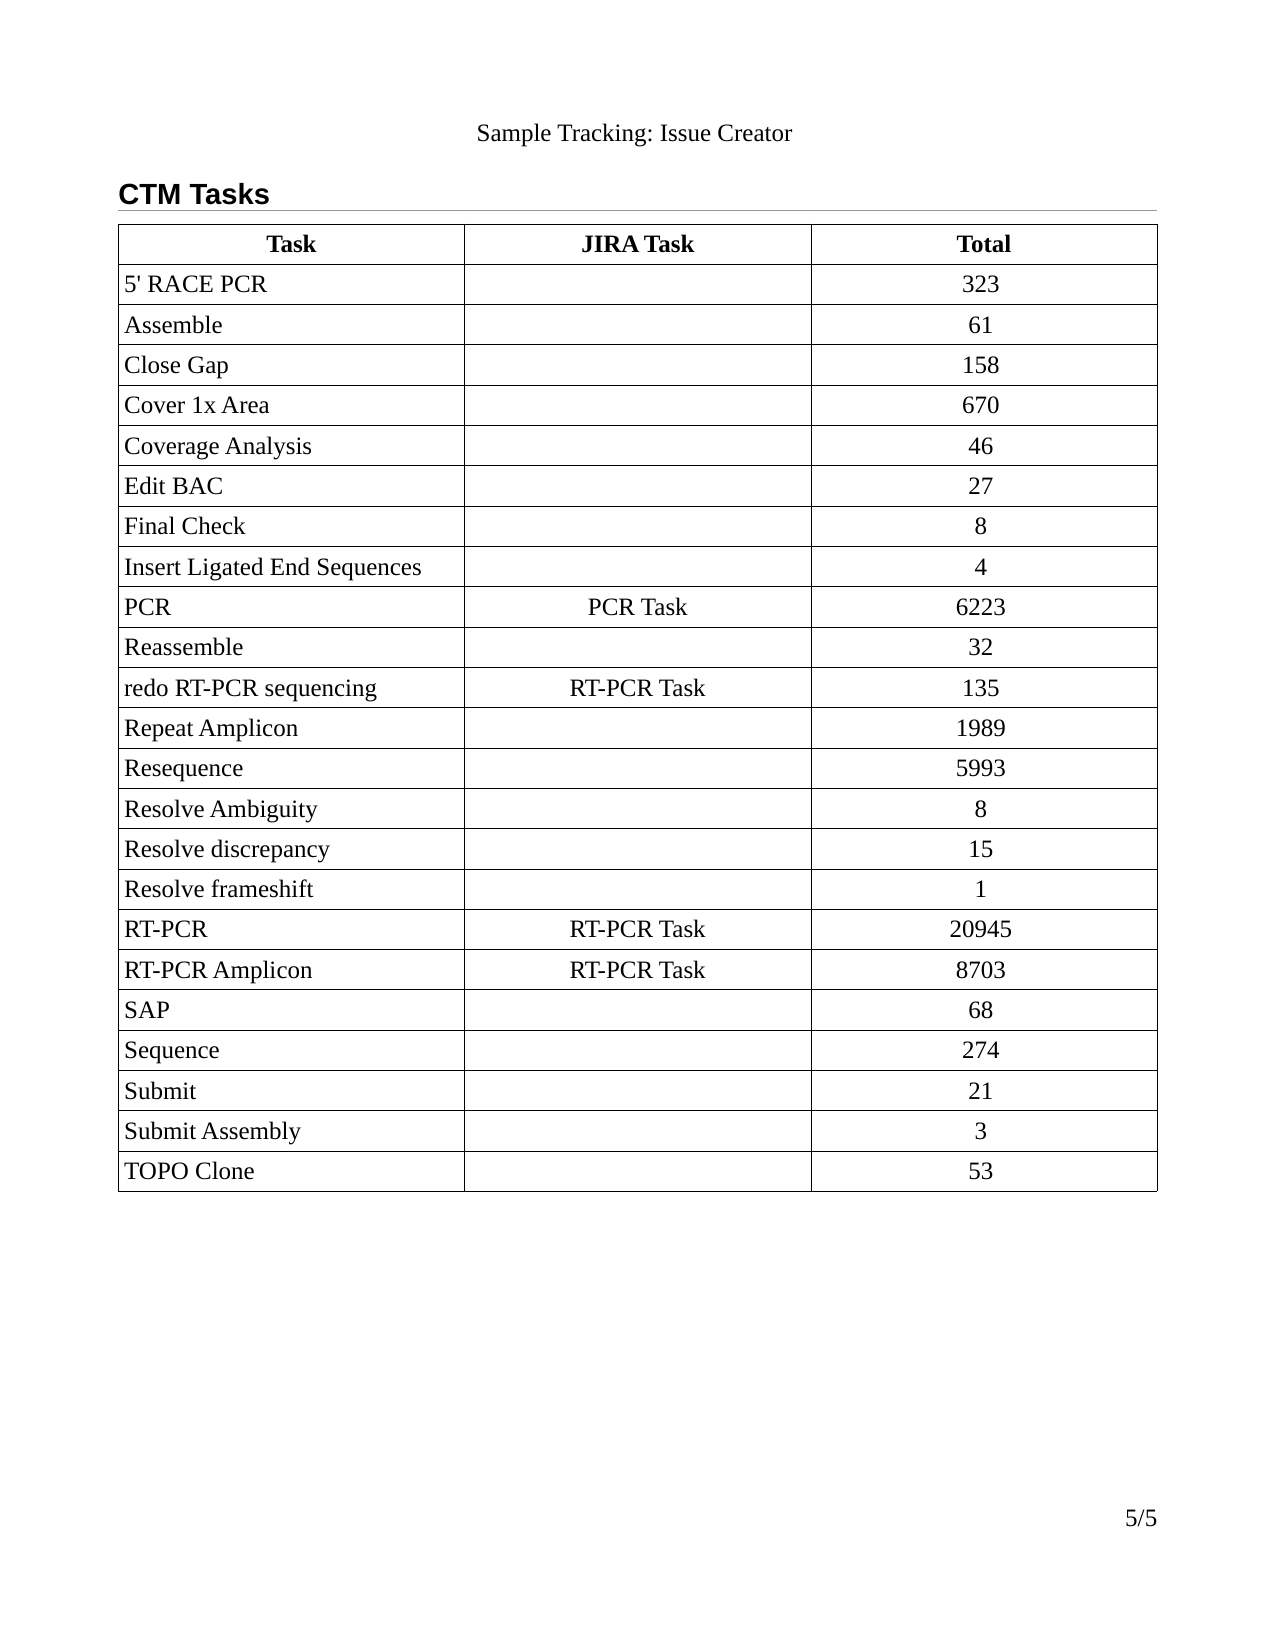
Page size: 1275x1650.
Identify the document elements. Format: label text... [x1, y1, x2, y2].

table_cell 5993 [812, 749, 1157, 788]
table_cell [465, 628, 811, 667]
table_cell [465, 547, 811, 586]
table_cell Coverage Analysis [119, 426, 464, 465]
table_cell [465, 829, 811, 868]
table_cell 158 [812, 345, 1157, 385]
table_cell [465, 345, 811, 385]
table_cell Close Gap [119, 345, 464, 385]
table_cell [465, 1071, 811, 1110]
table_cell Submit Assembly [119, 1111, 464, 1151]
table_cell [465, 1031, 811, 1070]
table_header Total [812, 225, 1157, 264]
table_cell 46 [812, 426, 1157, 465]
subtitle CTM Tasks [118, 177, 1157, 210]
table_cell PCR [119, 587, 464, 627]
table_cell [465, 749, 811, 788]
table_cell 32 [812, 628, 1157, 667]
table_cell 8703 [812, 950, 1157, 989]
table_cell 21 [812, 1071, 1157, 1110]
table_cell 1989 [812, 708, 1157, 747]
table_cell [465, 789, 811, 828]
table_cell Resolve frameshift [119, 870, 464, 909]
table_cell 1 [812, 870, 1157, 909]
table_cell RT-PCR Task [465, 668, 811, 707]
table_cell 15 [812, 829, 1157, 868]
table_cell 274 [812, 1031, 1157, 1070]
table_cell [465, 1152, 811, 1191]
table_cell 27 [812, 466, 1157, 506]
table_cell RT-PCR [119, 910, 464, 949]
table_cell Resolve discrepancy [119, 829, 464, 868]
table_cell [465, 870, 811, 909]
table_cell [465, 265, 811, 304]
table_cell 323 [812, 265, 1157, 304]
table_cell [465, 507, 811, 546]
table_cell 61 [812, 305, 1157, 344]
table_cell 68 [812, 990, 1157, 1030]
table_cell Assemble [119, 305, 464, 344]
table_cell 4 [812, 547, 1157, 586]
table_cell redo RT-PCR sequencing [119, 668, 464, 707]
table_cell SAP [119, 990, 464, 1030]
table_cell [465, 386, 811, 425]
table_cell Cover 1x Area [119, 386, 464, 425]
table_cell Edit BAC [119, 466, 464, 506]
table_cell 670 [812, 386, 1157, 425]
table_cell Resolve Ambiguity [119, 789, 464, 828]
table_cell 3 [812, 1111, 1157, 1151]
table_cell TOPO Clone [119, 1152, 464, 1191]
table_cell Reassemble [119, 628, 464, 667]
table_cell Submit [119, 1071, 464, 1110]
table_cell RT-PCR Amplicon [119, 950, 464, 989]
table_cell 20945 [812, 910, 1157, 949]
table_cell 135 [812, 668, 1157, 707]
table_cell Sequence [119, 1031, 464, 1070]
table_cell PCR Task [465, 587, 811, 627]
table_cell [465, 1111, 811, 1151]
table_cell Insert Ligated End Sequences [119, 547, 464, 586]
table_cell 8 [812, 789, 1157, 828]
table_cell 5' RACE PCR [119, 265, 464, 304]
table_cell RT-PCR Task [465, 910, 811, 949]
table_cell Repeat Amplicon [119, 708, 464, 747]
table_cell [465, 305, 811, 344]
table_cell [465, 708, 811, 747]
table_cell 53 [812, 1152, 1157, 1191]
table_cell [465, 990, 811, 1030]
table_cell 8 [812, 507, 1157, 546]
table_cell Resequence [119, 749, 464, 788]
table_cell Final Check [119, 507, 464, 546]
table_header Task [119, 225, 464, 264]
table_cell [465, 466, 811, 506]
table_cell [465, 426, 811, 465]
table_cell 6223 [812, 587, 1157, 627]
table_cell RT-PCR Task [465, 950, 811, 989]
table_header JIRA Task [465, 225, 811, 264]
